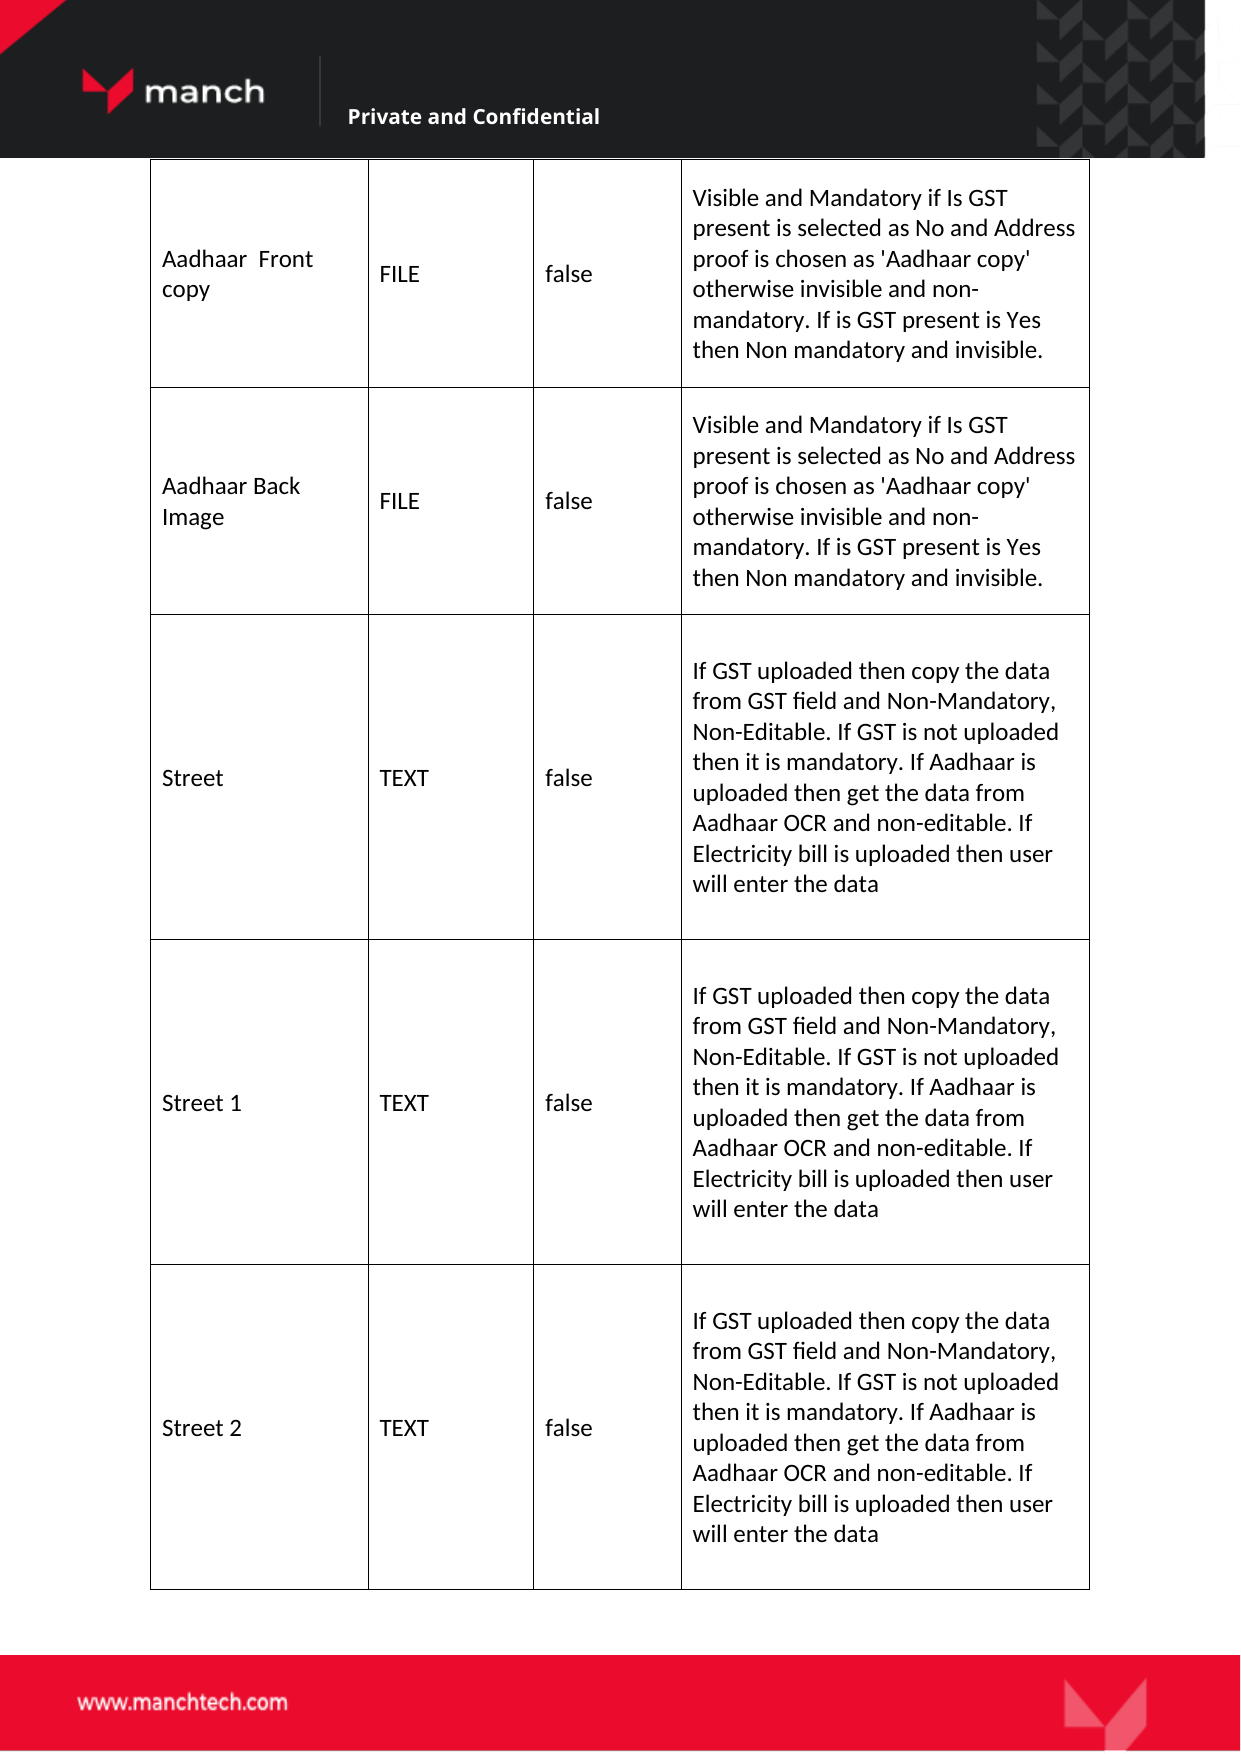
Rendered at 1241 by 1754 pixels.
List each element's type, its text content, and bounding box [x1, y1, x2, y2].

table_cell FILE [369, 160, 533, 387]
table_cell If GST uploaded then copy the data from GST field and Non-Mandatory, Non-Editable. If GST is not uploaded then it is mandatory. If Aadhaar is uploaded then get the data from Aadhaar OCR and non-editable. If Electricity bill is uploaded then user will enter the data [682, 940, 1089, 1264]
table_cell Aadhaar Back Image [151, 388, 368, 614]
table_cell false [534, 940, 681, 1264]
table_cell Visible and Mandatory if Is GST present is selected as No and Address proof is chosen as 'Aadhaar copy' otherwise invisible and non-mandatory. If is GST present is Yes then Non mandatory and invisible. [682, 160, 1089, 387]
table_cell false [534, 160, 681, 387]
picture [0, 0, 1241, 158]
picture [0, 1655, 1241, 1754]
table_cell If GST uploaded then copy the data from GST field and Non-Mandatory, Non-Editable. If GST is not uploaded then it is mandatory. If Aadhaar is uploaded then get the data from Aadhaar OCR and non-editable. If Electricity bill is uploaded then user will enter the data [682, 1265, 1089, 1589]
table_cell Street [151, 615, 368, 939]
table_cell TEXT [369, 940, 533, 1264]
table_cell FILE [369, 388, 533, 614]
table_cell Street 1 [151, 940, 368, 1264]
table_cell TEXT [369, 1265, 533, 1589]
table_cell Street 2 [151, 1265, 368, 1589]
table_cell false [534, 615, 681, 939]
table_cell Visible and Mandatory if Is GST present is selected as No and Address proof is chosen as 'Aadhaar copy' otherwise invisible and non-mandatory. If is GST present is Yes then Non mandatory and invisible. [682, 388, 1089, 614]
table_cell false [534, 1265, 681, 1589]
table_cell Aadhaar Front copy [151, 160, 368, 387]
table_cell TEXT [369, 615, 533, 939]
table_cell If GST uploaded then copy the data from GST field and Non-Mandatory, Non-Editable. If GST is not uploaded then it is mandatory. If Aadhaar is uploaded then get the data from Aadhaar OCR and non-editable. If Electricity bill is uploaded then user will enter the data [682, 615, 1089, 939]
table_cell false [534, 388, 681, 614]
